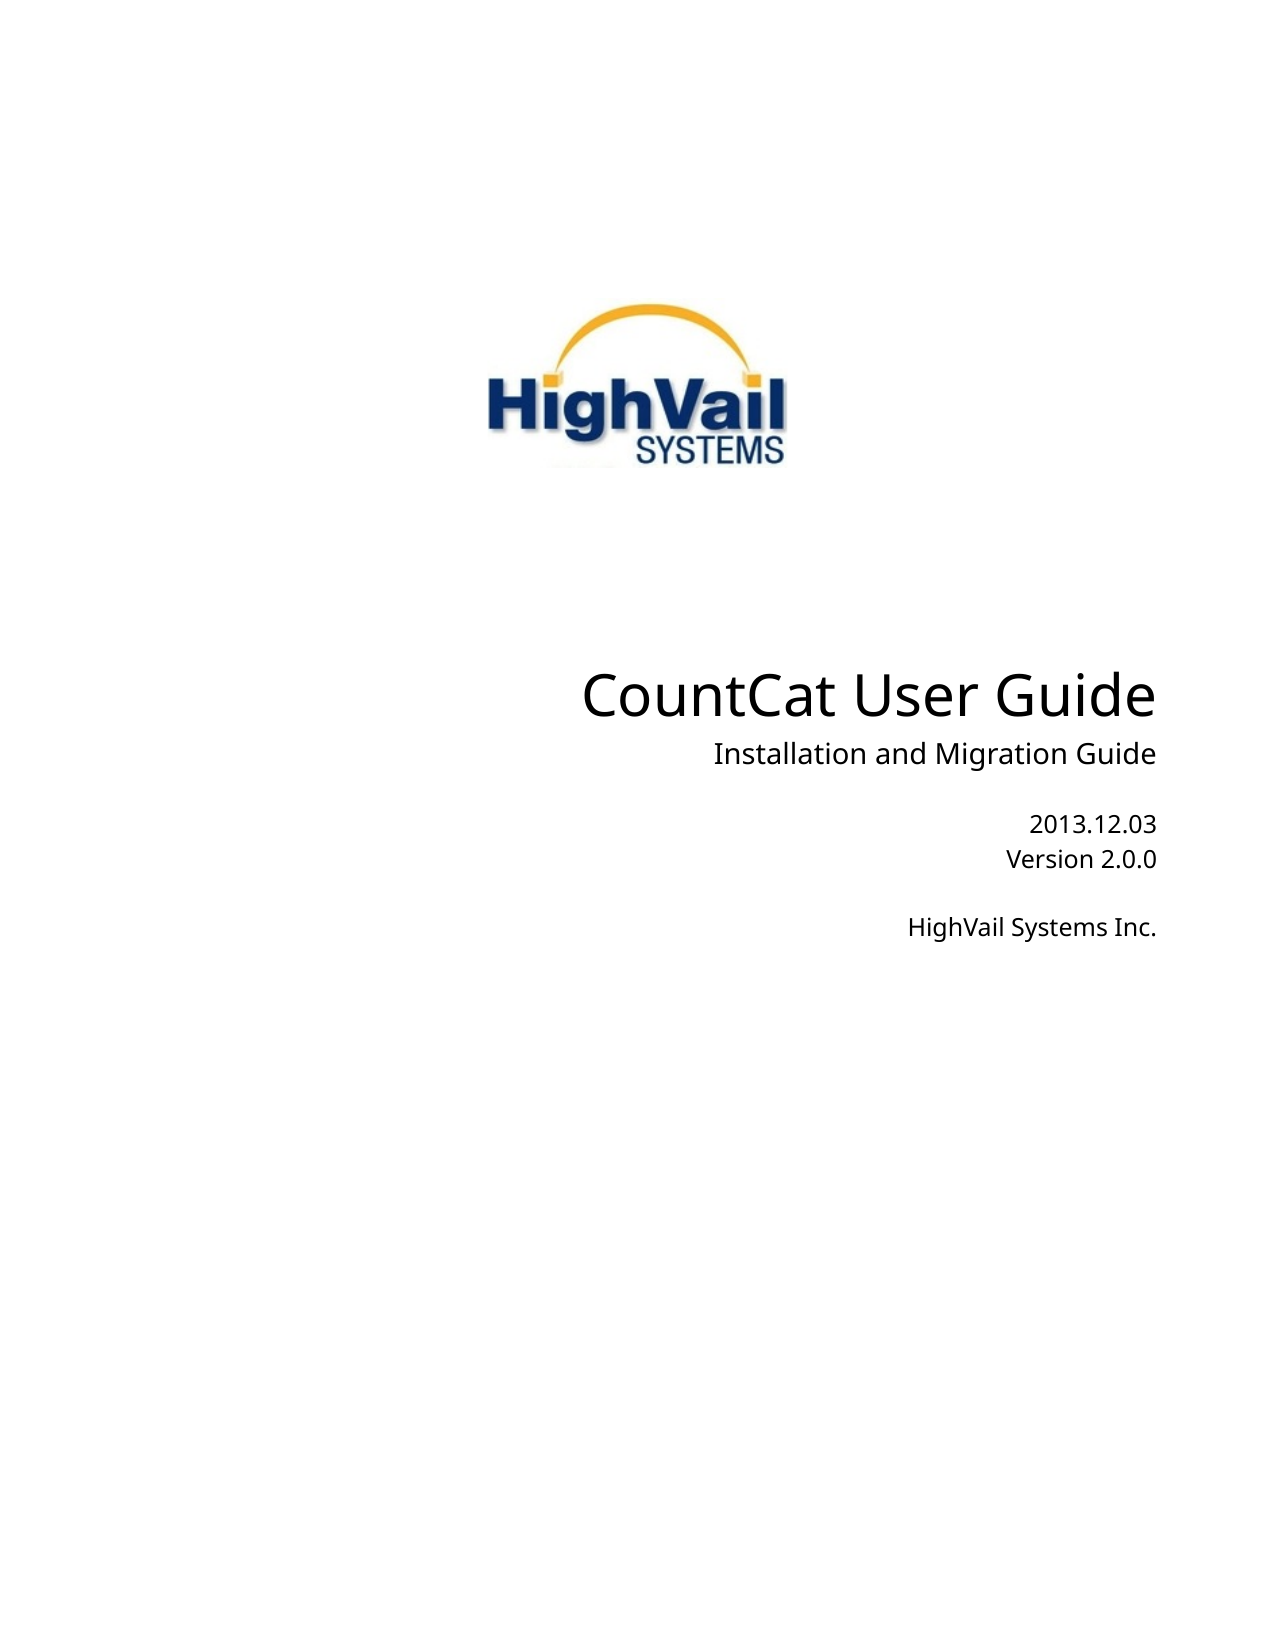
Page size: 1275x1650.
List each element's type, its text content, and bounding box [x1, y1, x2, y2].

text Installation and Migration Guide [118, 733, 1157, 773]
text Version 2.0.0 [118, 841, 1157, 875]
text CountCat User Guide [118, 654, 1157, 733]
text 2013.12.03 [118, 807, 1157, 841]
picture [487, 298, 788, 468]
text HighVail Systems Inc. [118, 909, 1157, 943]
